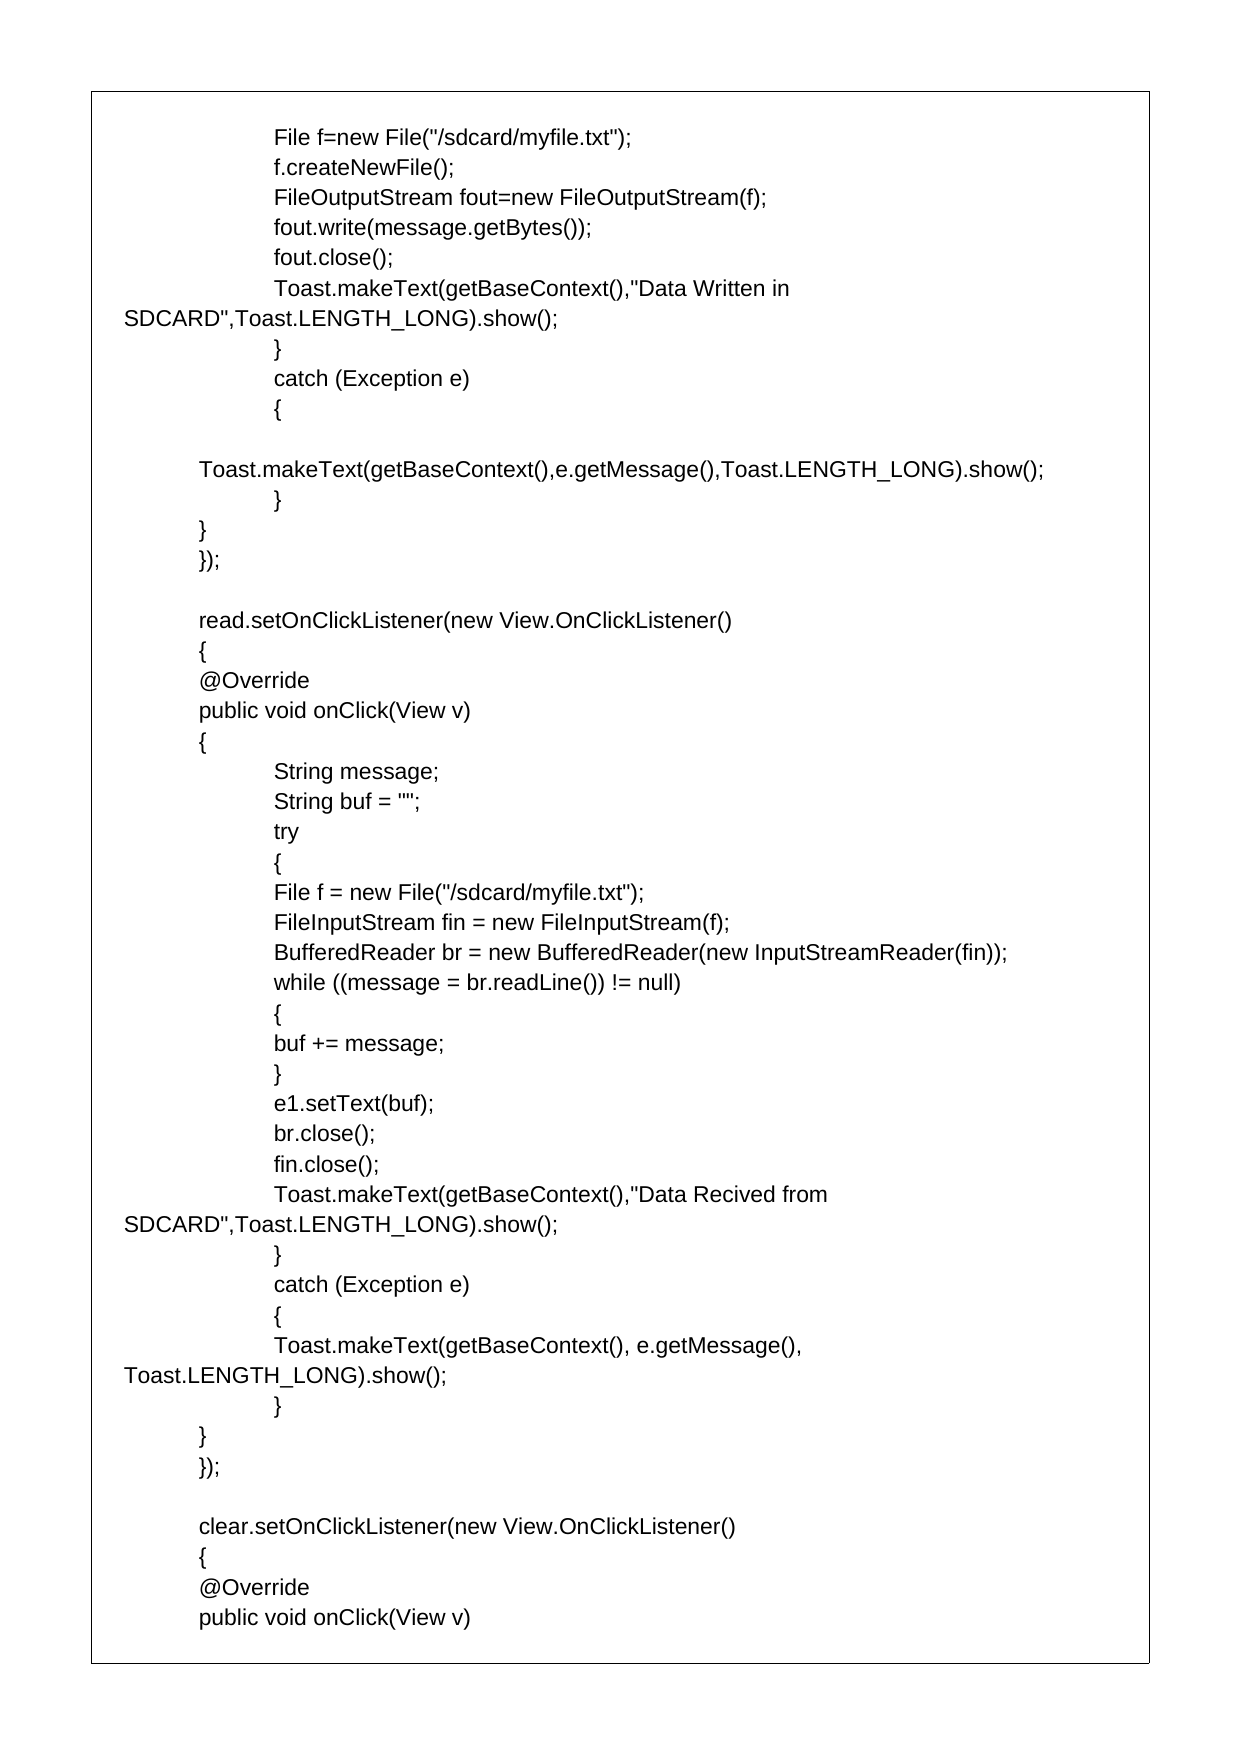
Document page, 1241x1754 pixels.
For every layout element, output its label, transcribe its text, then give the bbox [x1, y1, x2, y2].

text Toast.makeText(getBaseContext(),"Data Recived from SDCARD",Toast.LENGTH_LONG).show(); [123, 1181, 1117, 1237]
text br.close(); [123, 1120, 1117, 1147]
text fin.close(); [123, 1151, 1117, 1177]
text catch (Exception e) [123, 365, 1117, 392]
text @Override [123, 667, 1117, 694]
text f.createNewFile(); [123, 154, 1117, 180]
text { [123, 395, 1117, 422]
text }); [123, 546, 1117, 573]
text buf += message; [123, 1030, 1117, 1056]
text File f=new File("/sdcard/myfile.txt"); [123, 123, 1117, 150]
text { [123, 637, 1117, 663]
text catch (Exception e) [123, 1271, 1117, 1298]
text fout.close(); [123, 244, 1117, 271]
text { [123, 1543, 1117, 1570]
text } [123, 1060, 1117, 1086]
text public void onClick(View v) [123, 1604, 1117, 1630]
text Toast.makeText(getBaseContext(),e.getMessage(),Toast.LENGTH_LONG).show(); [123, 426, 1117, 482]
text e1.setText(buf); [123, 1090, 1117, 1117]
text { [123, 848, 1117, 875]
text fout.write(message.getBytes()); [123, 214, 1117, 241]
text FileInputStream fin = new FileInputStream(f); [123, 909, 1117, 935]
text { [123, 1302, 1117, 1328]
text @Override [123, 1573, 1117, 1600]
text } [123, 335, 1117, 361]
text while ((message = br.readLine()) != null) [123, 969, 1117, 996]
text }); [123, 1453, 1117, 1479]
text } [123, 486, 1117, 512]
text File f = new File("/sdcard/myfile.txt"); [123, 879, 1117, 905]
text { [123, 728, 1117, 754]
text Toast.makeText(getBaseContext(),"Data Written in SDCARD",Toast.LENGTH_LONG).show(); [123, 274, 1117, 331]
text } [123, 1392, 1117, 1419]
text } [123, 1241, 1117, 1268]
text BufferedReader br = new BufferedReader(new InputStreamReader(fin)); [123, 939, 1117, 966]
text clear.setOnClickListener(new View.OnClickListener() [123, 1513, 1117, 1539]
text } [123, 1422, 1117, 1449]
text } [123, 516, 1117, 543]
text Toast.makeText(getBaseContext(), e.getMessage(), Toast.LENGTH_LONG).show(); [123, 1332, 1117, 1388]
text { [123, 999, 1117, 1026]
text read.setOnClickListener(new View.OnClickListener() [123, 607, 1117, 633]
text String message; [123, 758, 1117, 784]
text public void onClick(View v) [123, 697, 1117, 724]
text String buf = ""; [123, 788, 1117, 814]
text FileOutputStream fout=new FileOutputStream(f); [123, 184, 1117, 210]
text try [123, 818, 1117, 845]
